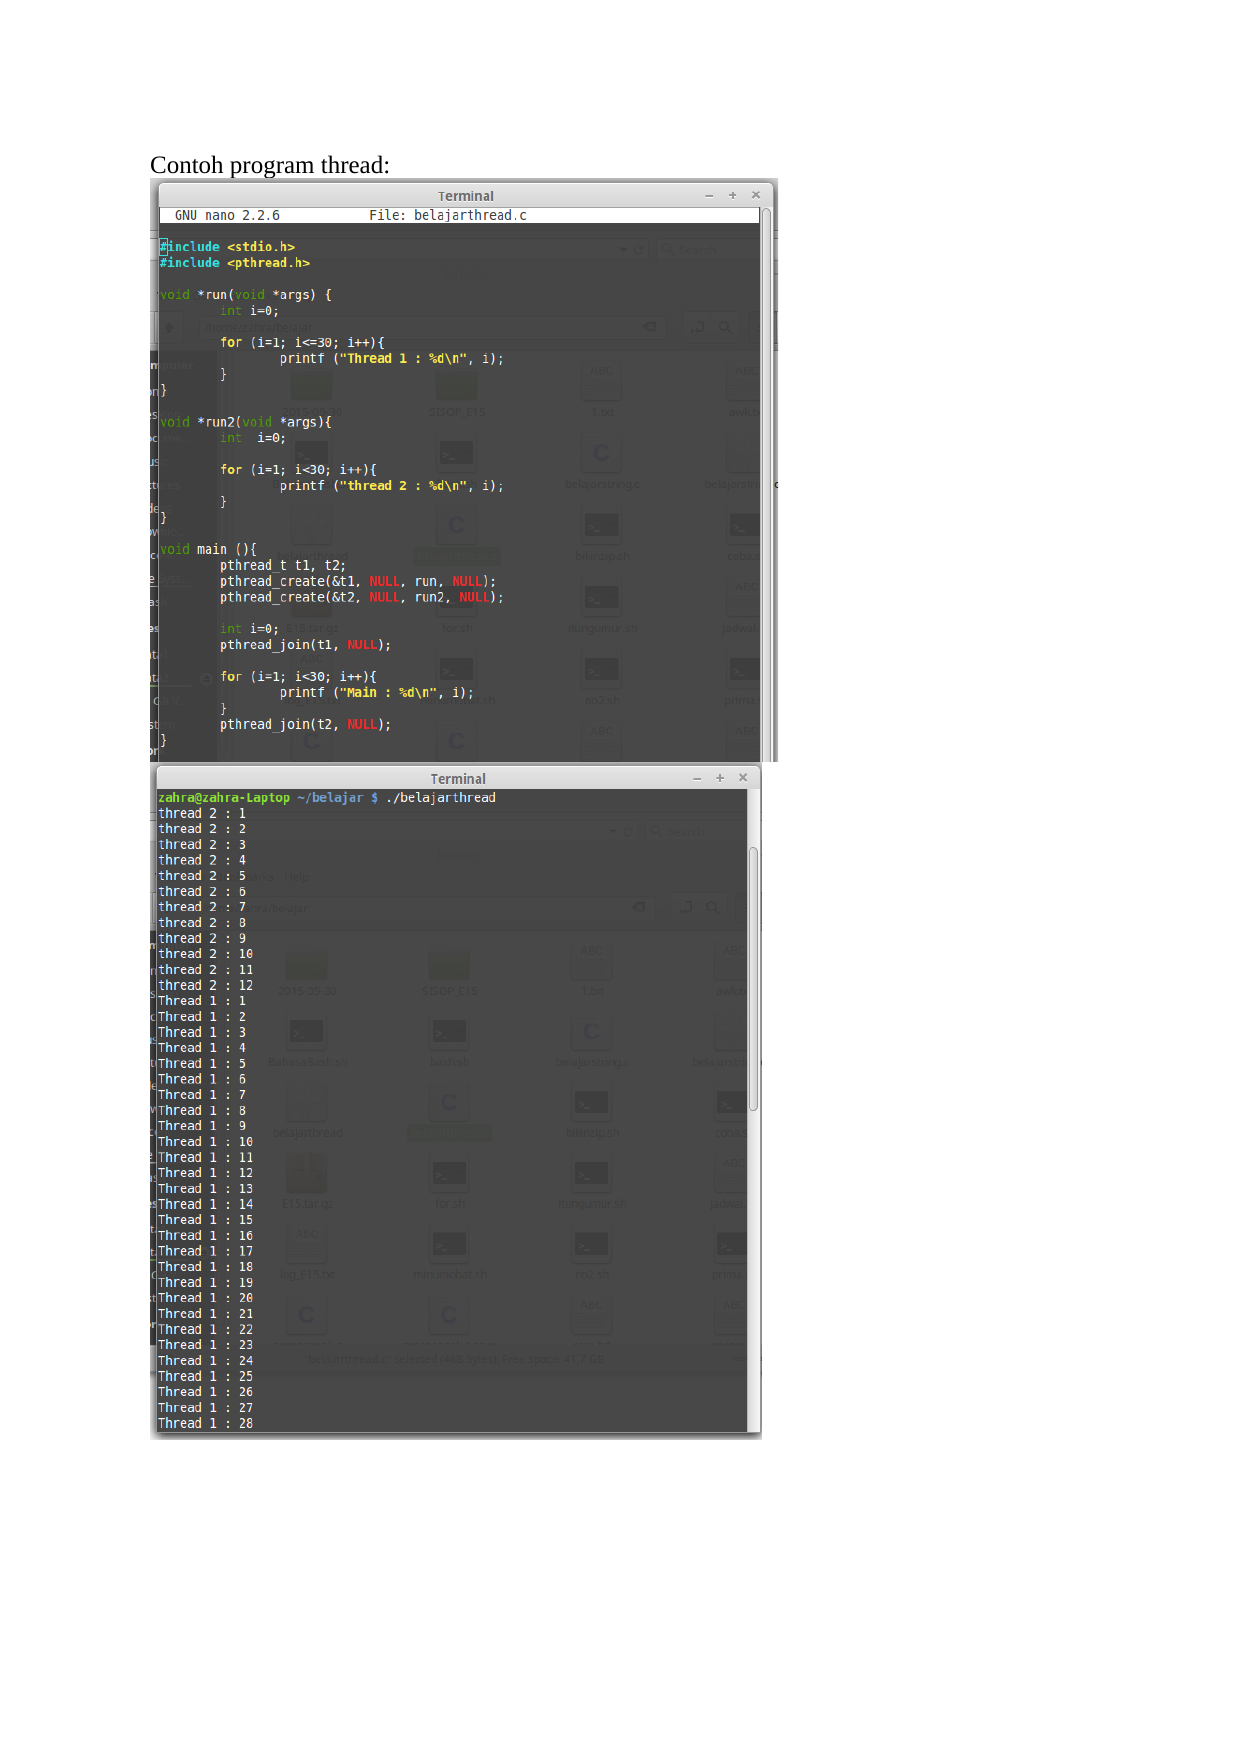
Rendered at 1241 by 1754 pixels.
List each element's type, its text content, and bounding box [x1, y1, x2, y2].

text Contoh program thread: [150, 150, 1090, 179]
picture [150, 178, 779, 1440]
